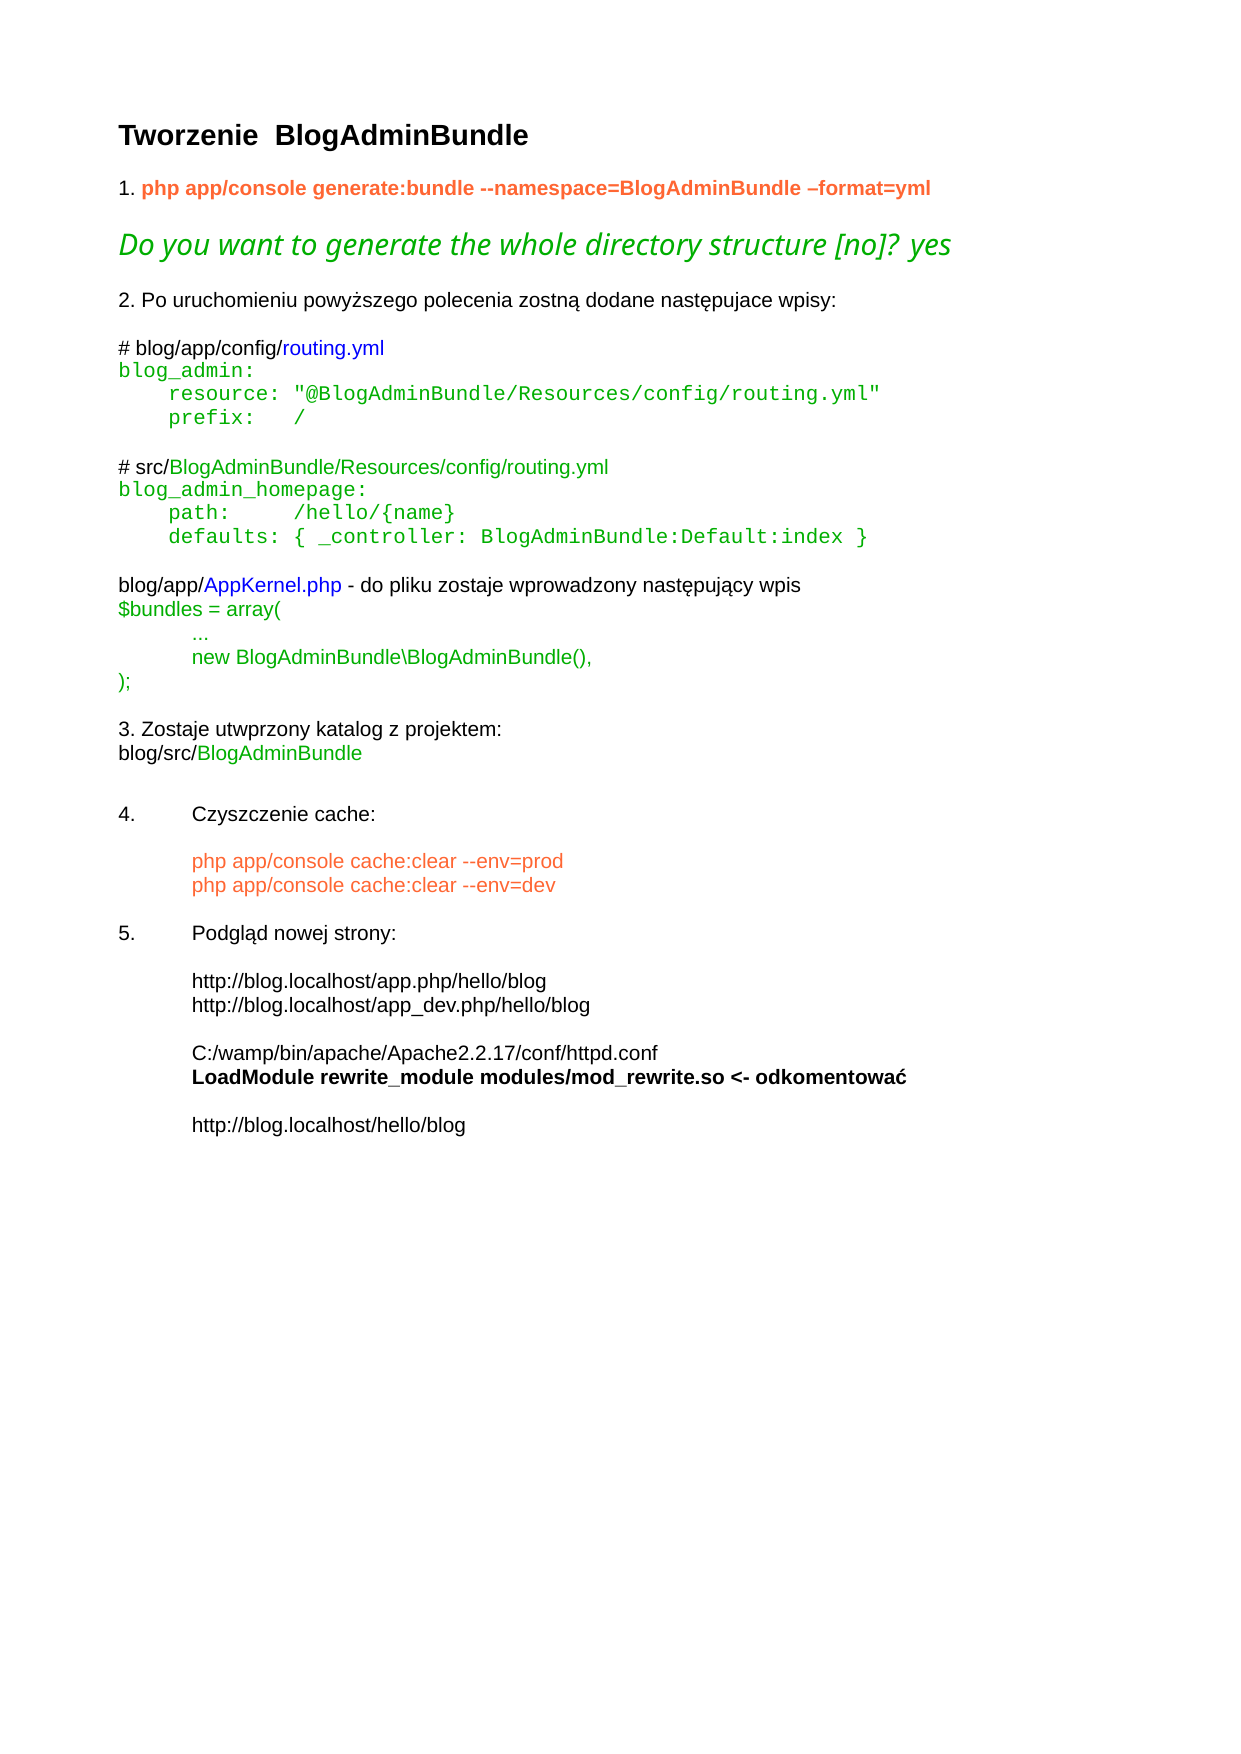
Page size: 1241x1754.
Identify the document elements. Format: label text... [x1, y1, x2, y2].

text blog/app/AppKernel.php - do pliku zostaje wprowadzony następujący wpis [118, 573, 1122, 597]
text php app/console cache:clear --env=prod [118, 849, 1122, 873]
text http://blog.localhost/app_dev.php/hello/blog [118, 993, 1122, 1017]
text Tworzenie BlogAdminBundle [118, 118, 1122, 152]
text # blog/app/config/routing.yml [118, 336, 1122, 360]
text blog_admin_homepage: [118, 479, 1122, 502]
text 1. php app/console generate:bundle --namespace=BlogAdminBundle –format=yml [118, 176, 1122, 199]
text blog_admin: [118, 360, 1122, 383]
text new BlogAdminBundle\BlogAdminBundle(), ); [118, 645, 1122, 693]
text http://blog.localhost/hello/blog [118, 1113, 1122, 1137]
text 3. Zostaje utwprzony katalog z projektem: [118, 717, 1122, 741]
text defaults: { _controller: BlogAdminBundle:Default:index } [118, 526, 1122, 549]
text 2. Po uruchomieniu powyższego polecenia zostną dodane następujace wpisy: [118, 288, 1122, 312]
text LoadModule rewrite_module modules/mod_rewrite.so <- odkomentować [118, 1065, 1122, 1089]
text blog/src/BlogAdminBundle [118, 741, 1122, 765]
text php app/console cache:clear --env=dev [118, 873, 1122, 897]
text path: /hello/{name} [118, 502, 1122, 526]
text resource: "@BlogAdminBundle/Resources/config/routing.yml" [118, 383, 1122, 407]
text ... [118, 621, 1122, 645]
text prefix: / [118, 407, 1122, 431]
text 5. Podgląd nowej strony: [118, 921, 1122, 945]
text Do you want to generate the whole directory structure [no]? yes [118, 223, 1122, 264]
text $bundles = array( [118, 597, 1122, 621]
text 4. Czyszczenie cache: [118, 801, 1122, 825]
text C:/wamp/bin/apache/Apache2.2.17/conf/httpd.conf [118, 1041, 1122, 1065]
text http://blog.localhost/app.php/hello/blog [118, 969, 1122, 993]
text # src/BlogAdminBundle/Resources/config/routing.yml [118, 455, 1122, 479]
